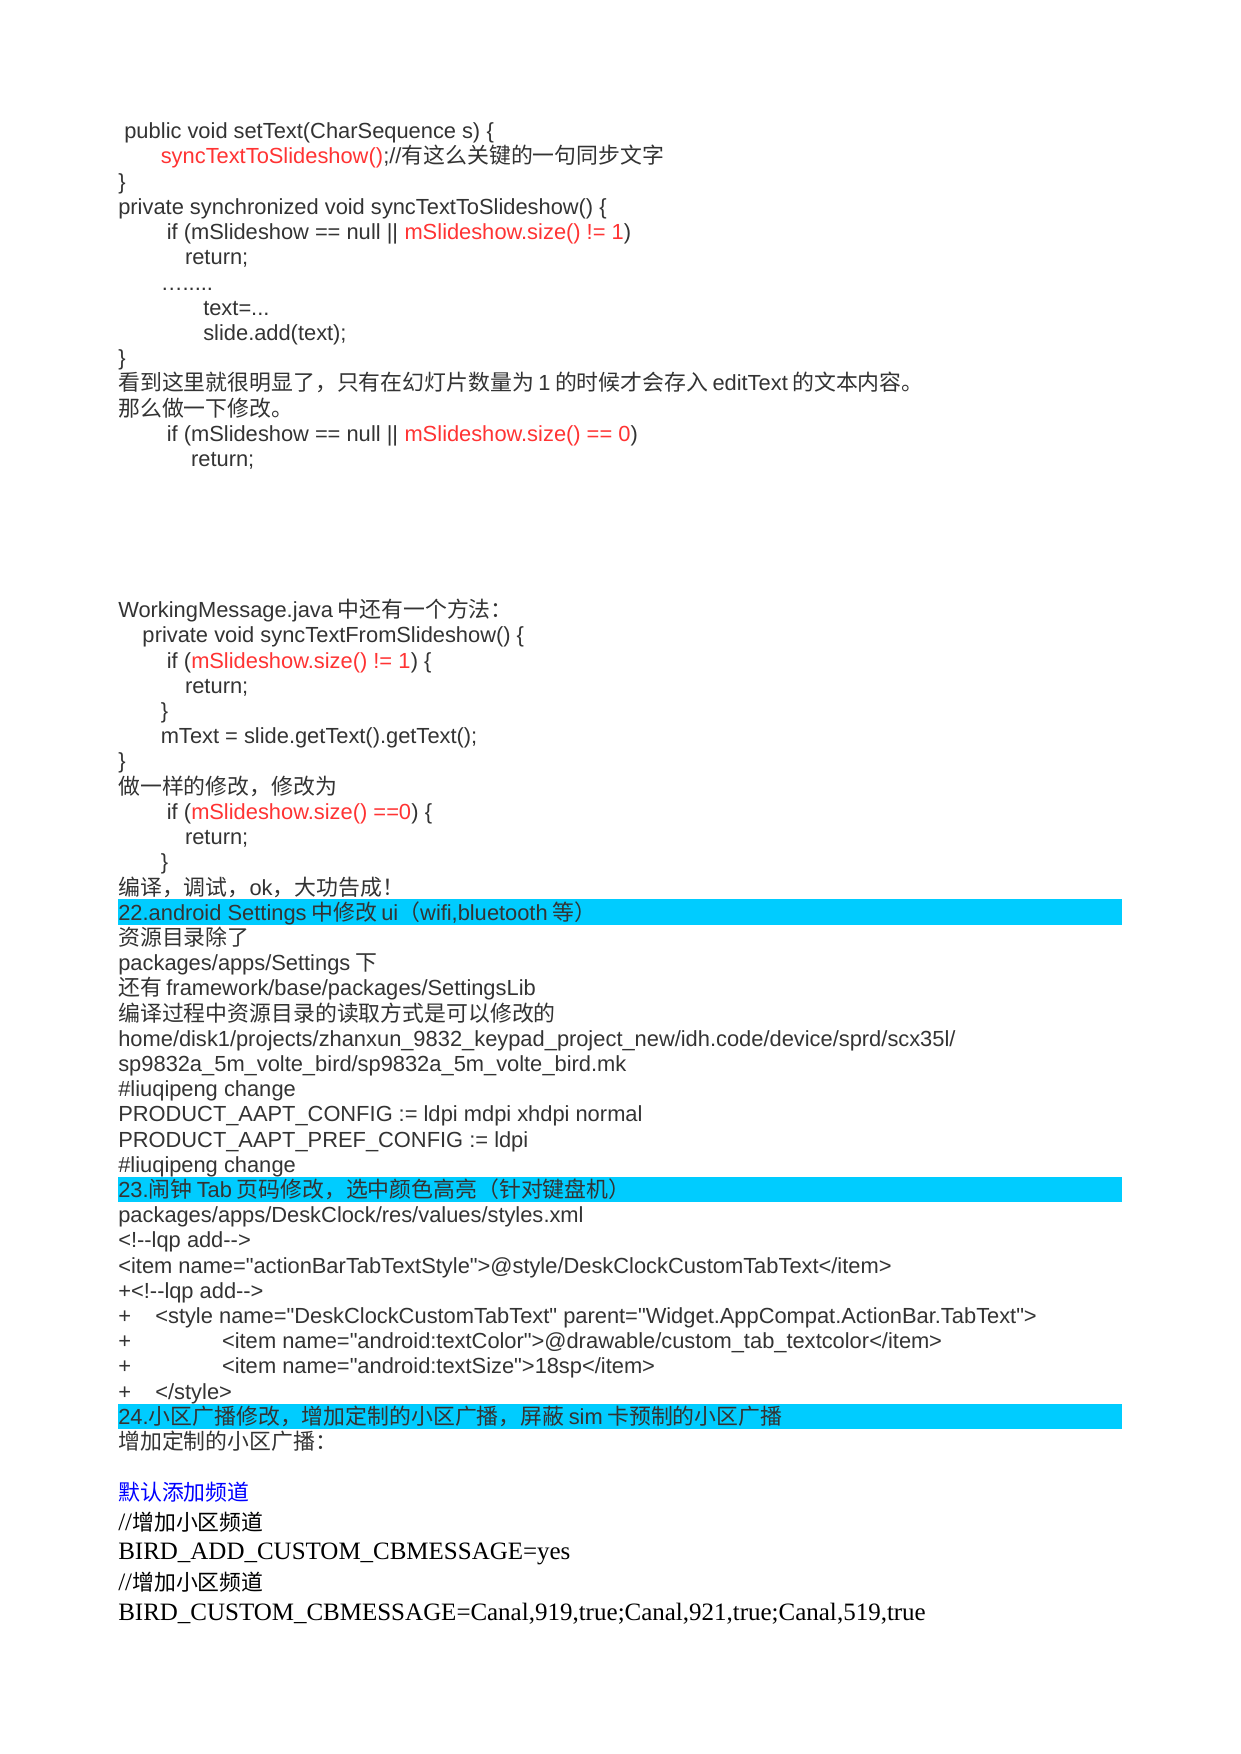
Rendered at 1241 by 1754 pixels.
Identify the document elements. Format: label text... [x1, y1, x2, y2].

text slide.add(text); [118, 320, 1122, 345]
text 24.小区广播修改，增加定制的小区广播，屏蔽sim卡预制的小区广播 [118, 1404, 1122, 1429]
text WorkingMessage.java中还有一个方法： [118, 597, 1122, 622]
text 22.android Settings中修改ui（wifi,bluetooth等） [118, 899, 1122, 925]
text packages/apps/DeskClock/res/values/styles.xml [118, 1202, 1122, 1227]
text } [118, 849, 1122, 874]
text + <item name="android:textSize">18sp</item> [118, 1353, 1122, 1378]
text if (mSlideshow == null || mSlideshow.size() != 1) [118, 219, 1122, 244]
text #liuqipeng change [118, 1076, 1122, 1101]
text text=... [118, 294, 1122, 320]
text private void syncTextFromSlideshow() { [118, 622, 1122, 647]
text private synchronized void syncTextToSlideshow() { [118, 194, 1122, 219]
text return; [118, 824, 1122, 849]
text } [118, 748, 1122, 773]
text 默认添加频道 [118, 1454, 1122, 1504]
text if (mSlideshow.size() ==0) { [118, 799, 1122, 824]
text return; [118, 244, 1122, 269]
text 增加定制的小区广播： [118, 1429, 1122, 1454]
text <item name="actionBarTabTextStyle">@style/DeskClockCustomTabText</item> [118, 1252, 1122, 1278]
text +<!--lqp add--> [118, 1278, 1122, 1303]
text } [118, 168, 1122, 194]
text + <item name="android:textColor">@drawable/custom_tab_textcolor</item> [118, 1328, 1122, 1353]
text 做一样的修改，修改为 [118, 773, 1122, 799]
text 看到这里就很明显了，只有在幻灯片数量为1的时候才会存入editText的文本内容。 [118, 370, 1122, 395]
text 还有framework/base/packages/SettingsLib [118, 975, 1122, 1000]
text #liuqipeng change [118, 1152, 1122, 1177]
text PRODUCT_AAPT_PREF_CONFIG := ldpi [118, 1126, 1122, 1152]
text if (mSlideshow.size() != 1) { [118, 647, 1122, 673]
text public void setText(CharSequence s) { [118, 118, 1122, 143]
text } [118, 698, 1122, 723]
text } [118, 345, 1122, 370]
text 编译过程中资源目录的读取方式是可以修改的 [118, 1000, 1122, 1026]
text return; [118, 673, 1122, 698]
text 23.闹钟Tab页码修改，选中颜色高亮（针对键盘机） [118, 1177, 1122, 1202]
text PRODUCT_AAPT_CONFIG := ldpi mdpi xhdpi normal [118, 1101, 1122, 1126]
text packages/apps/Settings下 [118, 950, 1122, 975]
text + <style name="DeskClockCustomTabText" parent="Widget.AppCompat.ActionBar.TabText"> [118, 1303, 1122, 1328]
text <!--lqp add--> [118, 1227, 1122, 1252]
text …..... [118, 269, 1122, 294]
text return; [118, 446, 1122, 471]
text home/disk1/projects/zhanxun_9832_keypad_project_new/idh.code/device/sprd/scx35l/sp9832a_5m_volte_bird/sp9832a_5m_volte_bird.mk [118, 1026, 1122, 1076]
text 编译，调试，ok，大功告成！ [118, 874, 1122, 899]
text 那么做一下修改。 [118, 395, 1122, 421]
text if (mSlideshow == null || mSlideshow.size() == 0) [118, 421, 1122, 446]
text mText = slide.getText().getText(); [118, 723, 1122, 748]
text 资源目录除了 [118, 925, 1122, 950]
text syncTextToSlideshow();//有这么关键的一句同步文字 [118, 143, 1122, 168]
text //增加小区频道 BIRD_ADD_CUSTOM_CBMESSAGE=yes //增加小区频道 BIRD_CUSTOM_CBMESSAGE=Canal,919,true;Canal,921,true;Canal,519,true [118, 1504, 1122, 1625]
text + </style> [118, 1378, 1122, 1404]
